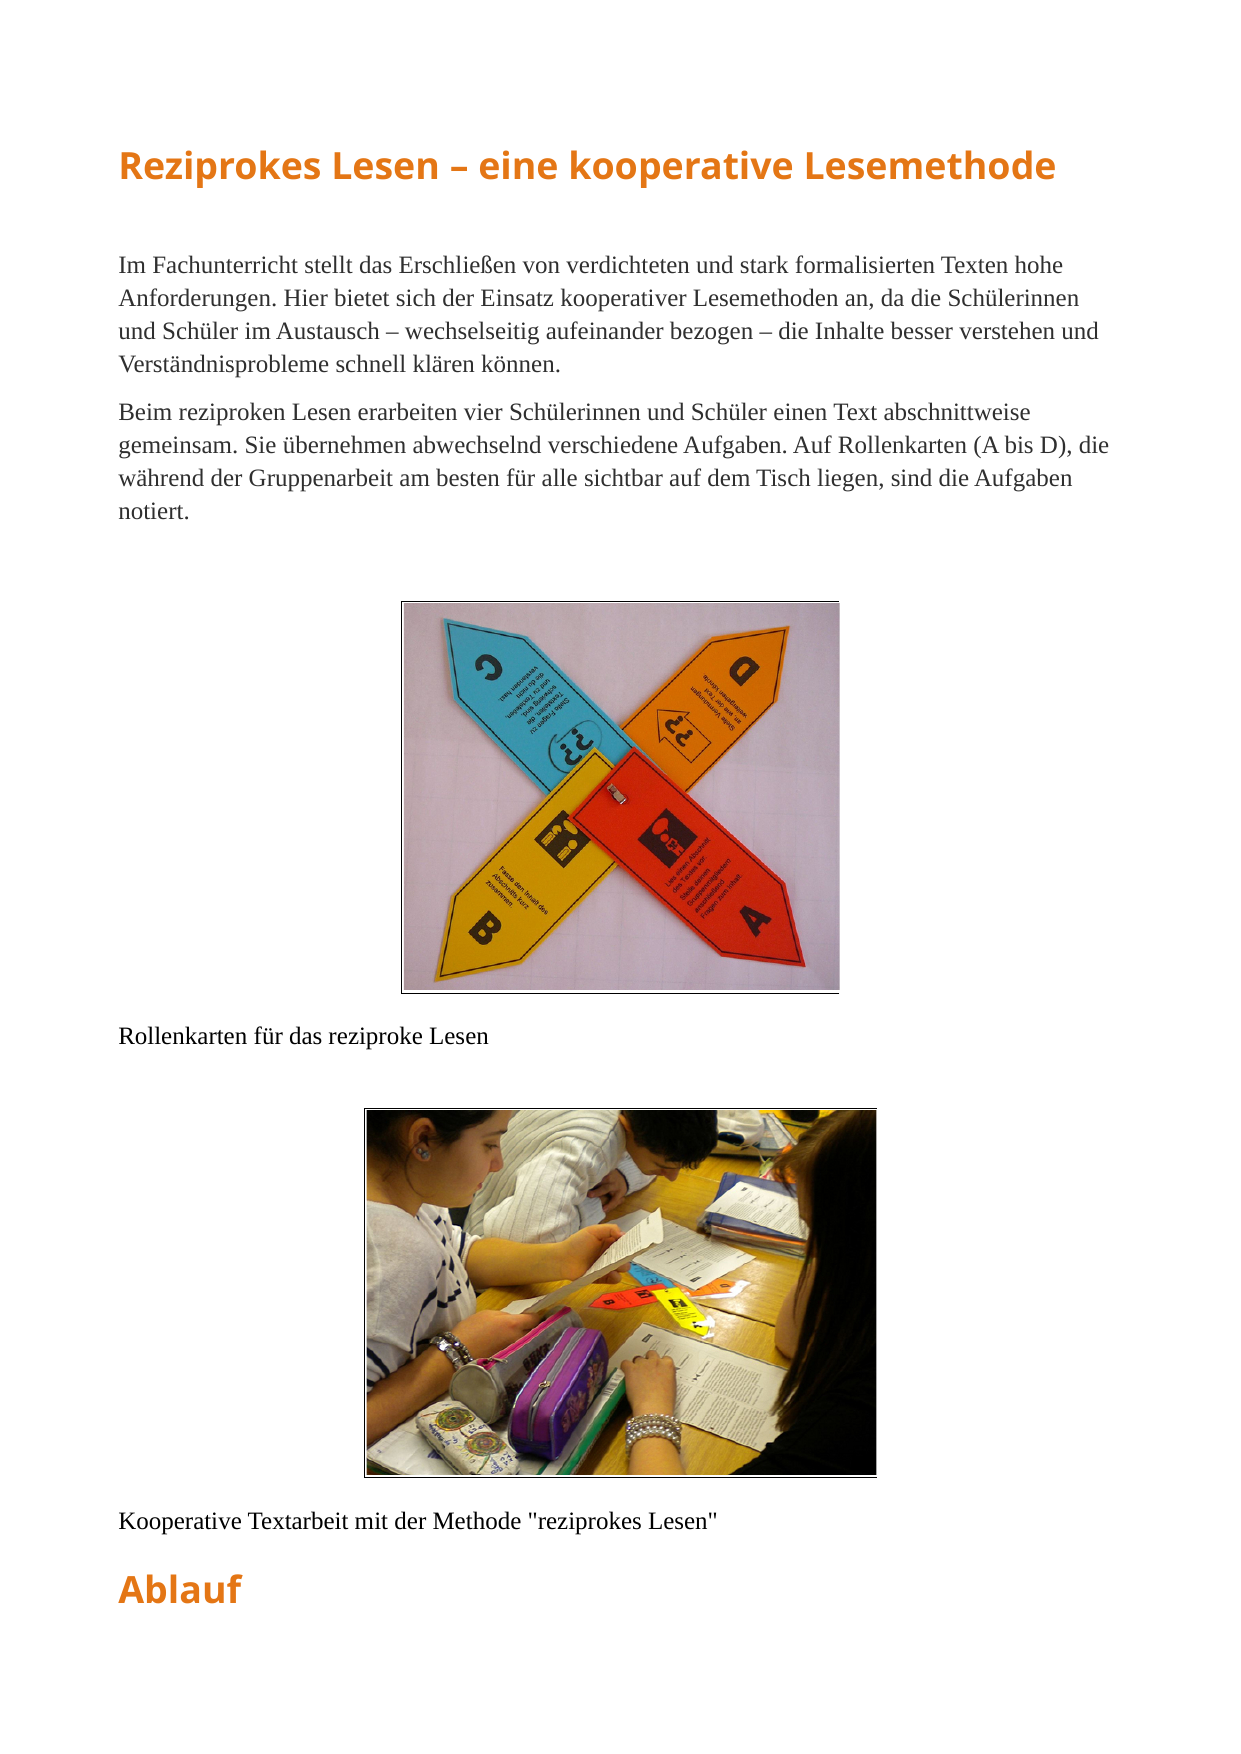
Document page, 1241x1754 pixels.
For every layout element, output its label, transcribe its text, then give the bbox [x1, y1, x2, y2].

text Kooperative Textarbeit mit der Methode "reziprokes Lesen" [118, 1506, 1122, 1535]
subtitle Ablauf [118, 1564, 1122, 1615]
text Rollenkarten für das reziproke Lesen [118, 1021, 1122, 1050]
subtitle Reziprokes Lesen – eine kooperative Lesemethode [118, 139, 1122, 190]
picture [403, 603, 840, 990]
text Beim reziproken Lesen erarbeiten vier Schülerinnen und Schüler einen Text abschnittweise gemeinsam. Sie übernehmen abwechselnd verschiedene Aufgaben. Auf Rollenkarten (A bis D), die während der Gruppenarbeit am besten für alle sichtbar auf dem Tisch liegen, sind die Aufgaben notiert. [118, 397, 1122, 524]
picture [366, 1110, 877, 1475]
text Im Fachunterricht stellt das Erschließen von verdichteten und stark formalisierten Texten hohe Anforderungen. Hier bietet sich der Einsatz kooperativer Lesemethoden an, da die Schülerinnen und Schüler im Austausch – wechselseitig aufeinander bezogen – die Inhalte besser verstehen und Verständnisprobleme schnell klären können. [118, 250, 1122, 378]
